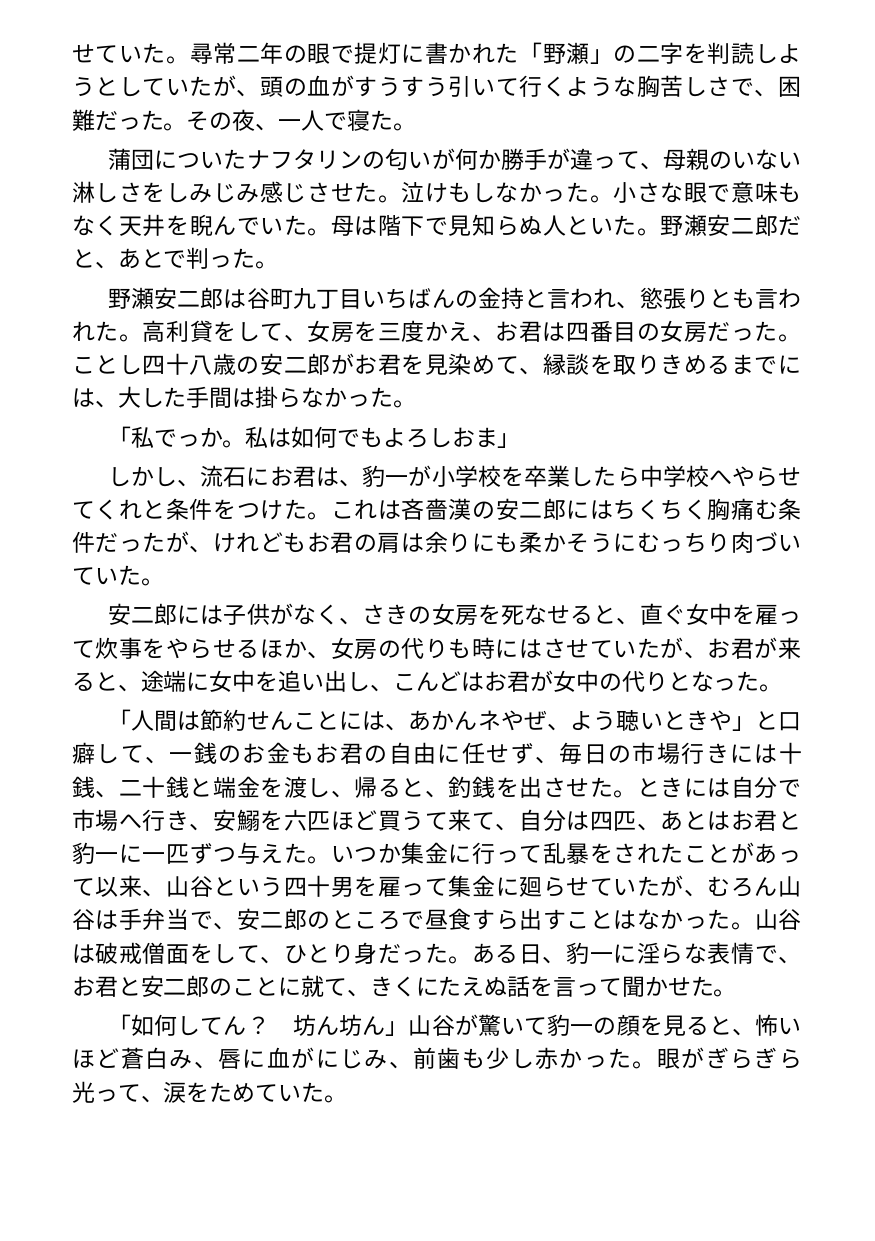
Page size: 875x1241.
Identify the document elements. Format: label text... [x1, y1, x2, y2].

text 「如何してん？ 坊ん坊ん」山谷が驚いて豹一の顔を見ると、怖いほど蒼白み、唇に血がにじみ、前歯も少し赤かった。眼がぎらぎら光って、涙をためていた。 [72, 1008, 802, 1108]
text 蒲団についたナフタリンの匂いが何か勝手が違って、母親のいない淋しさをしみじみ感じさせた。泣けもしなかった。小さな眼で意味もなく天井を睨んでいた。母は階下で見知らぬ人といた。野瀬安二郎だと、あとで判った。 [72, 142, 802, 274]
text しかし、流石にお君は、豹一が小学校を卒業したら中学校へやらせてくれと条件をつけた。これは吝嗇漢の安二郎にはちくちく胸痛む条件だったが、けれどもお君の肩は余りにも柔かそうにむっちり肉づいていた。 [72, 458, 802, 591]
text 「人間は節約せんことには、あかんネやぜ、よう聴いときや」と口癖して、一銭のお金もお君の自由に任せず、毎日の市場行きには十銭、二十銭と端金を渡し、帰ると、釣銭を出させた。ときには自分で市場へ行き、安鰯を六匹ほど買うて来て、自分は四匹、あとはお君と豹一に一匹ずつ与えた。いつか集金に行って乱暴をされたことがあって以来、山谷という四十男を雇って集金に廻らせていたが、むろん山谷は手弁当で、安二郎のところで昼食すら出すことはなかった。山谷は破戒僧面をして、ひとり身だった。ある日、豹一に淫らな表情で、お君と安二郎のことに就て、きくにたえぬ話を言って聞かせた。 [72, 703, 802, 1002]
text せていた。尋常二年の眼で提灯に書かれた「野瀬」の二字を判読しようとしていたが、頭の血がすうすう引いて行くような胸苦しさで、困難だった。その夜、一人で寝た。 [72, 36, 802, 136]
text 「私でっか。私は如何でもよろしおま」 [72, 419, 802, 453]
text 野瀬安二郎は谷町九丁目いちばんの金持と言われ、慾張りとも言われた。高利貸をして、女房を三度かえ、お君は四番目の女房だった。ことし四十八歳の安二郎がお君を見染めて、縁談を取りきめるまでには、大した手間は掛らなかった。 [72, 281, 802, 413]
text 安二郎には子供がなく、さきの女房を死なせると、直ぐ女中を雇って炊事をやらせるほか、女房の代りも時にはさせていたが、お君が来ると、途端に女中を追い出し、こんどはお君が女中の代りとなった。 [72, 597, 802, 697]
